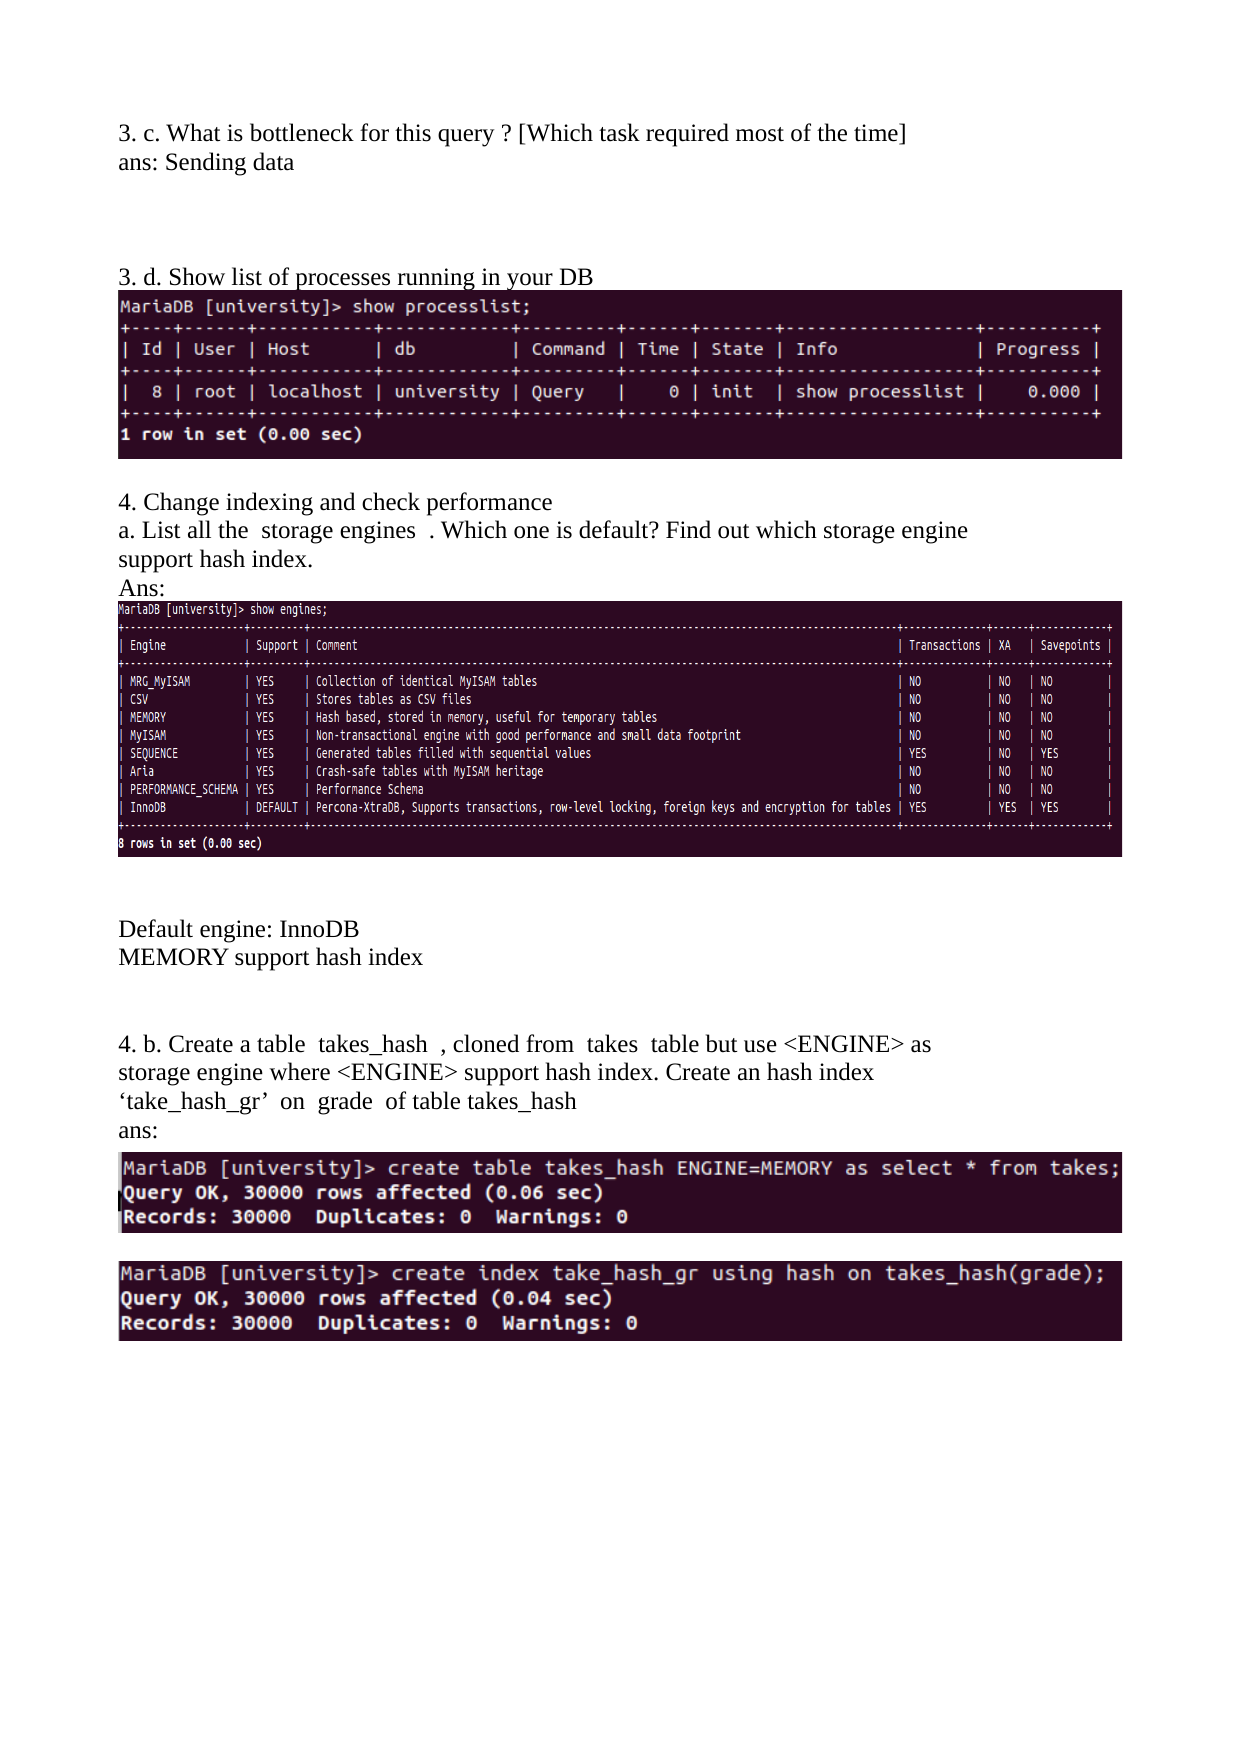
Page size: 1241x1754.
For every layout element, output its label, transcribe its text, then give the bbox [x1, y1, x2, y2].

picture [118, 601, 1123, 857]
text Default engine: InnoDB [118, 914, 1122, 942]
text ‘take_hash_gr’ ​ on ​ grade ​ of table takes_hash [118, 1086, 1122, 1115]
text storage engine where <ENGINE> support hash index. Create an hash index [118, 1057, 1122, 1086]
text support hash index. [118, 544, 1122, 573]
text MEMORY support hash index [118, 942, 1122, 971]
text ans: [118, 1115, 1122, 1144]
text 4. Change indexing and check performance [118, 487, 1122, 516]
picture [118, 1152, 1123, 1233]
text 3. c. What is bottleneck for this query ? [Which task required most of the time] [118, 118, 1122, 147]
text 3. d. Show list of processes running in your DB [118, 262, 1122, 290]
picture [118, 1261, 1123, 1341]
text Ans: [118, 573, 1122, 601]
text 4. b. Create a table ​ takes_hash ​ , cloned from ​ takes ​ table but use <ENGINE> as [118, 1029, 1122, 1057]
picture [118, 290, 1123, 459]
text a. List all the ​ storage engines ​ . Which one is default? Find out which storage engine [118, 516, 1122, 544]
text ans: Sending data [118, 147, 1122, 176]
